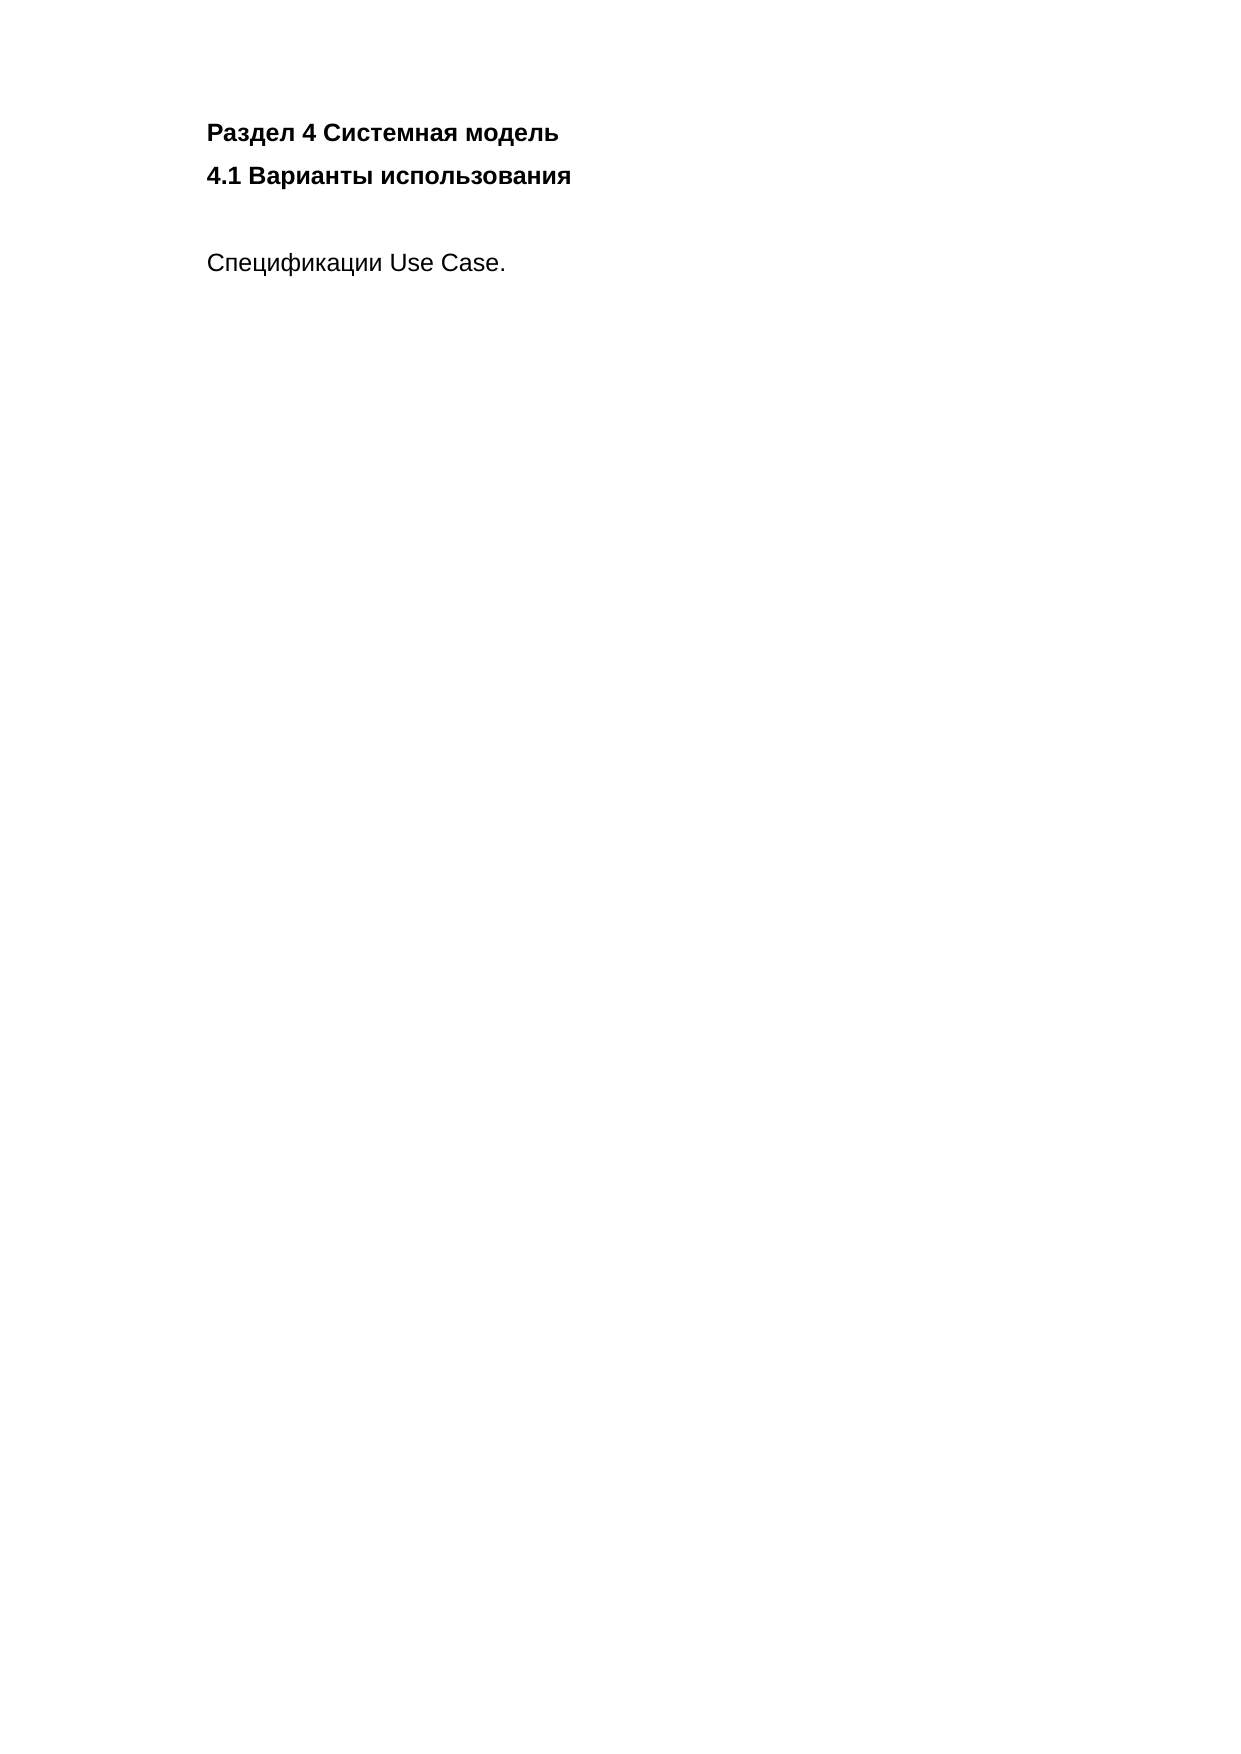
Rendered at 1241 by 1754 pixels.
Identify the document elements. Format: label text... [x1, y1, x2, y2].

text Раздел 4 Системная модель [118, 118, 1122, 147]
text Спецификации Use Case. [118, 247, 1122, 276]
text 4.1 Варианты использования [118, 161, 1122, 190]
